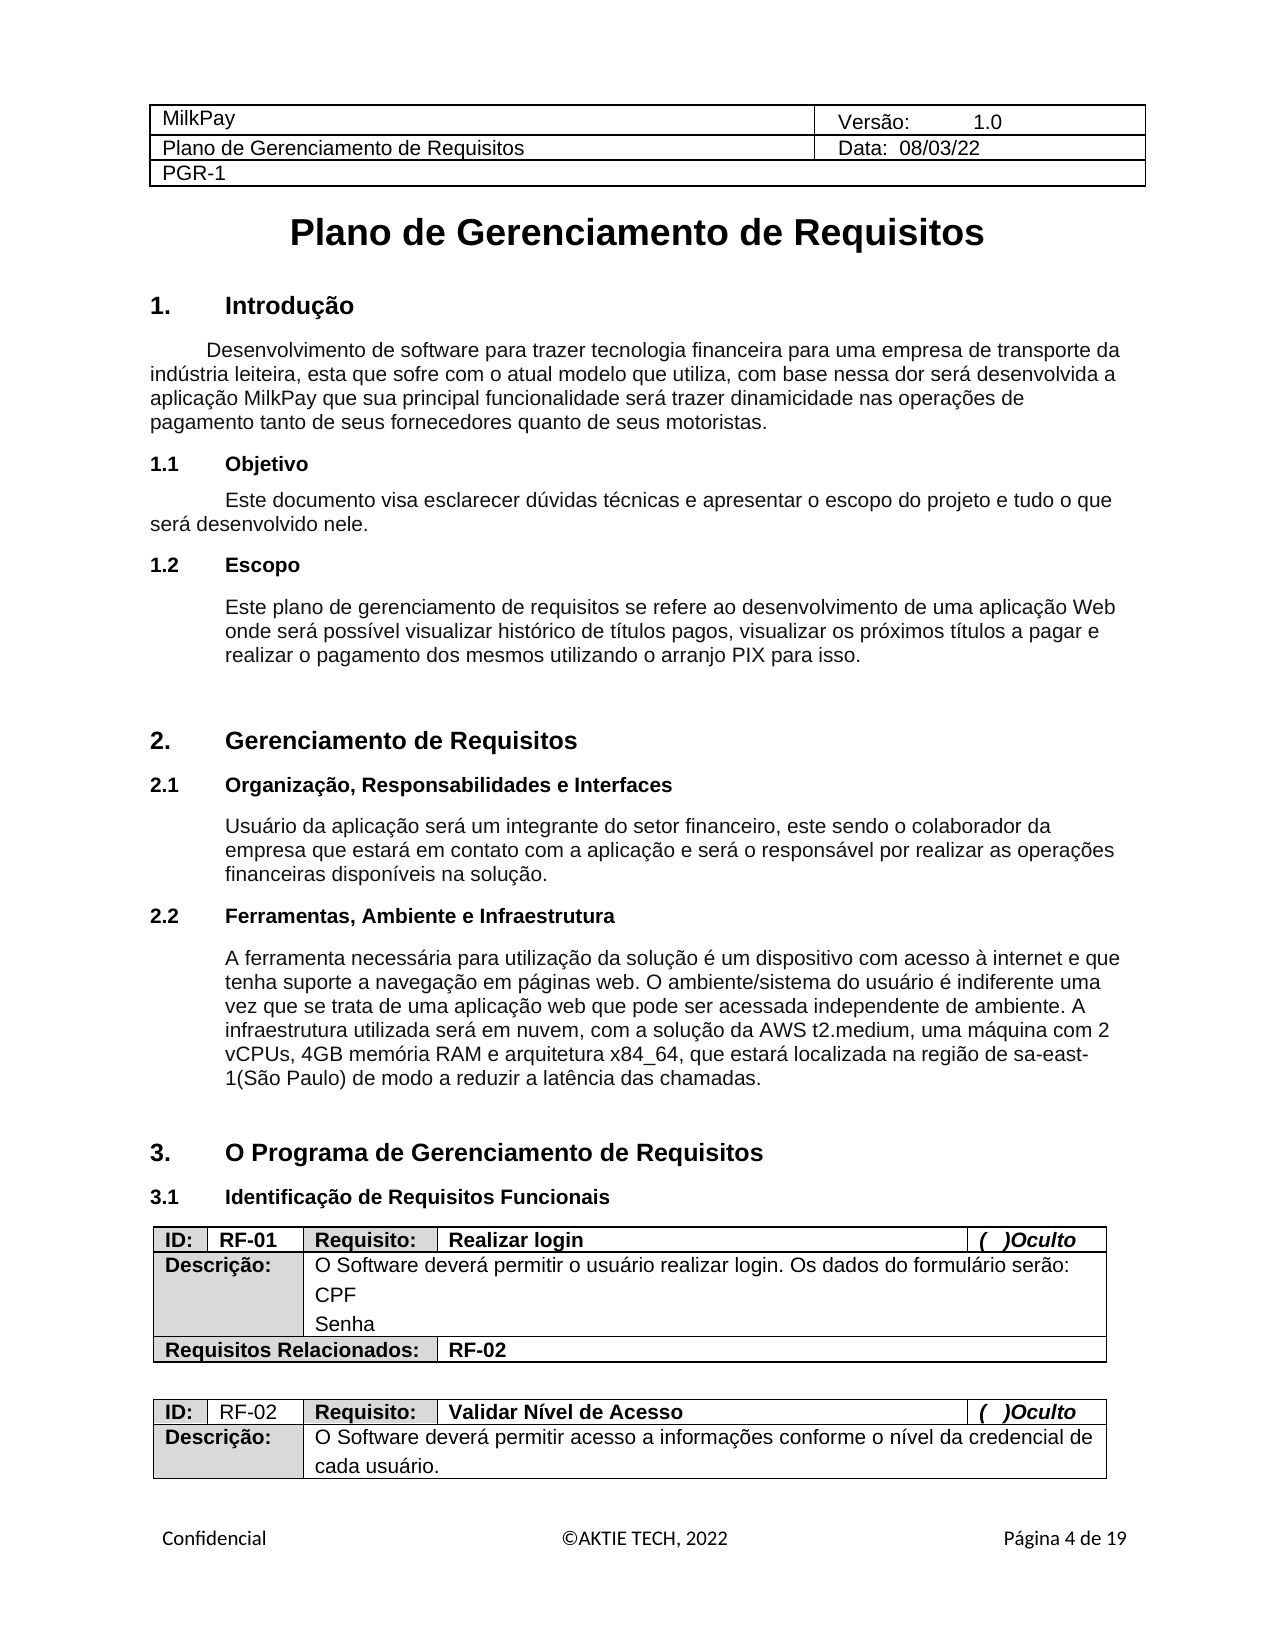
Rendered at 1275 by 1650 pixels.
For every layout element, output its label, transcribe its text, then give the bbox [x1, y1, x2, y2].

table_cell RF-02 [438, 1337, 1106, 1361]
table_cell O Software deverá permitir acesso a informações conforme o nível da credencial de cada usuário. [304, 1425, 1106, 1478]
table_cell O Software deverá permitir o usuário realizar login. Os dados do formulário serão: CPF Senha [304, 1253, 1106, 1336]
subtitle Organização, Responsabilidades e Interfaces [150, 773, 1125, 797]
table_header Requisito: [304, 1228, 437, 1251]
title Plano de Gerenciamento de Requisitos [150, 210, 1125, 253]
table_header Validar Nível de Acesso [438, 1400, 967, 1423]
table_header ID: [154, 1228, 207, 1251]
subtitle Introdução [150, 291, 1125, 320]
table_cell Requisitos Relacionados: [154, 1337, 437, 1361]
table_header RF-01 [208, 1228, 303, 1251]
table_header Realizar login [438, 1228, 967, 1251]
table_header RF-02 [208, 1400, 303, 1423]
text Desenvolvimento de software para trazer tecnologia financeira para uma empresa de transporte da indústria leiteira, esta que sofre com o atual modelo que utiliza, com base nessa dor será desenvolvida a aplicação MilkPay que sua principal funcionalidade será trazer dinamicidade nas operações de pagamento tanto de seus fornecedores quanto de seus motoristas. [150, 338, 1125, 434]
subtitle Escopo [150, 553, 1125, 577]
table_cell Descrição: [154, 1253, 303, 1336]
text Este plano de gerenciamento de requisitos se refere ao desenvolvimento de uma aplicação Web onde será possível visualizar histórico de títulos pagos, visualizar os próximos títulos a pagar e realizar o pagamento dos mesmos utilizando o arranjo PIX para isso. [225, 595, 1125, 667]
text Usuário da aplicação será um integrante do setor financeiro, este sendo o colaborador da empresa que estará em contato com a aplicação e será o responsável por realizar as operações financeiras disponíveis na solução. [225, 814, 1125, 886]
table_header Requisito: [304, 1400, 437, 1423]
subtitle Gerenciamento de Requisitos [150, 726, 1125, 755]
table_header ID: [154, 1400, 207, 1423]
table_header ( )Oculto [968, 1400, 1106, 1423]
subtitle Identificação de Requisitos Funcionais [150, 1185, 1125, 1209]
subtitle O Programa de Gerenciamento de Requisitos [150, 1138, 1125, 1167]
table_cell Descrição: [154, 1425, 303, 1478]
subtitle Ferramentas, Ambiente e Infraestrutura [150, 904, 1125, 928]
text Este documento visa esclarecer dúvidas técnicas e apresentar o escopo do projeto e tudo o que será desenvolvido nele. [150, 488, 1125, 536]
table_header ( )Oculto [968, 1228, 1106, 1251]
subtitle Objetivo [150, 451, 1125, 475]
text A ferramenta necessária para utilização da solução é um dispositivo com acesso à internet e que tenha suporte a navegação em páginas web. O ambiente/sistema do usuário é indiferente uma vez que se trata de uma aplicação web que pode ser acessada independente de ambiente. A infraestrutura utilizada será em nuvem, com a solução da AWS t2.medium, uma máquina com 2 vCPUs, 4GB memória RAM e arquitetura x84_64, que estará localizada na região de sa-east-1(São Paulo) de modo a reduzir a latência das chamadas. [225, 946, 1125, 1089]
